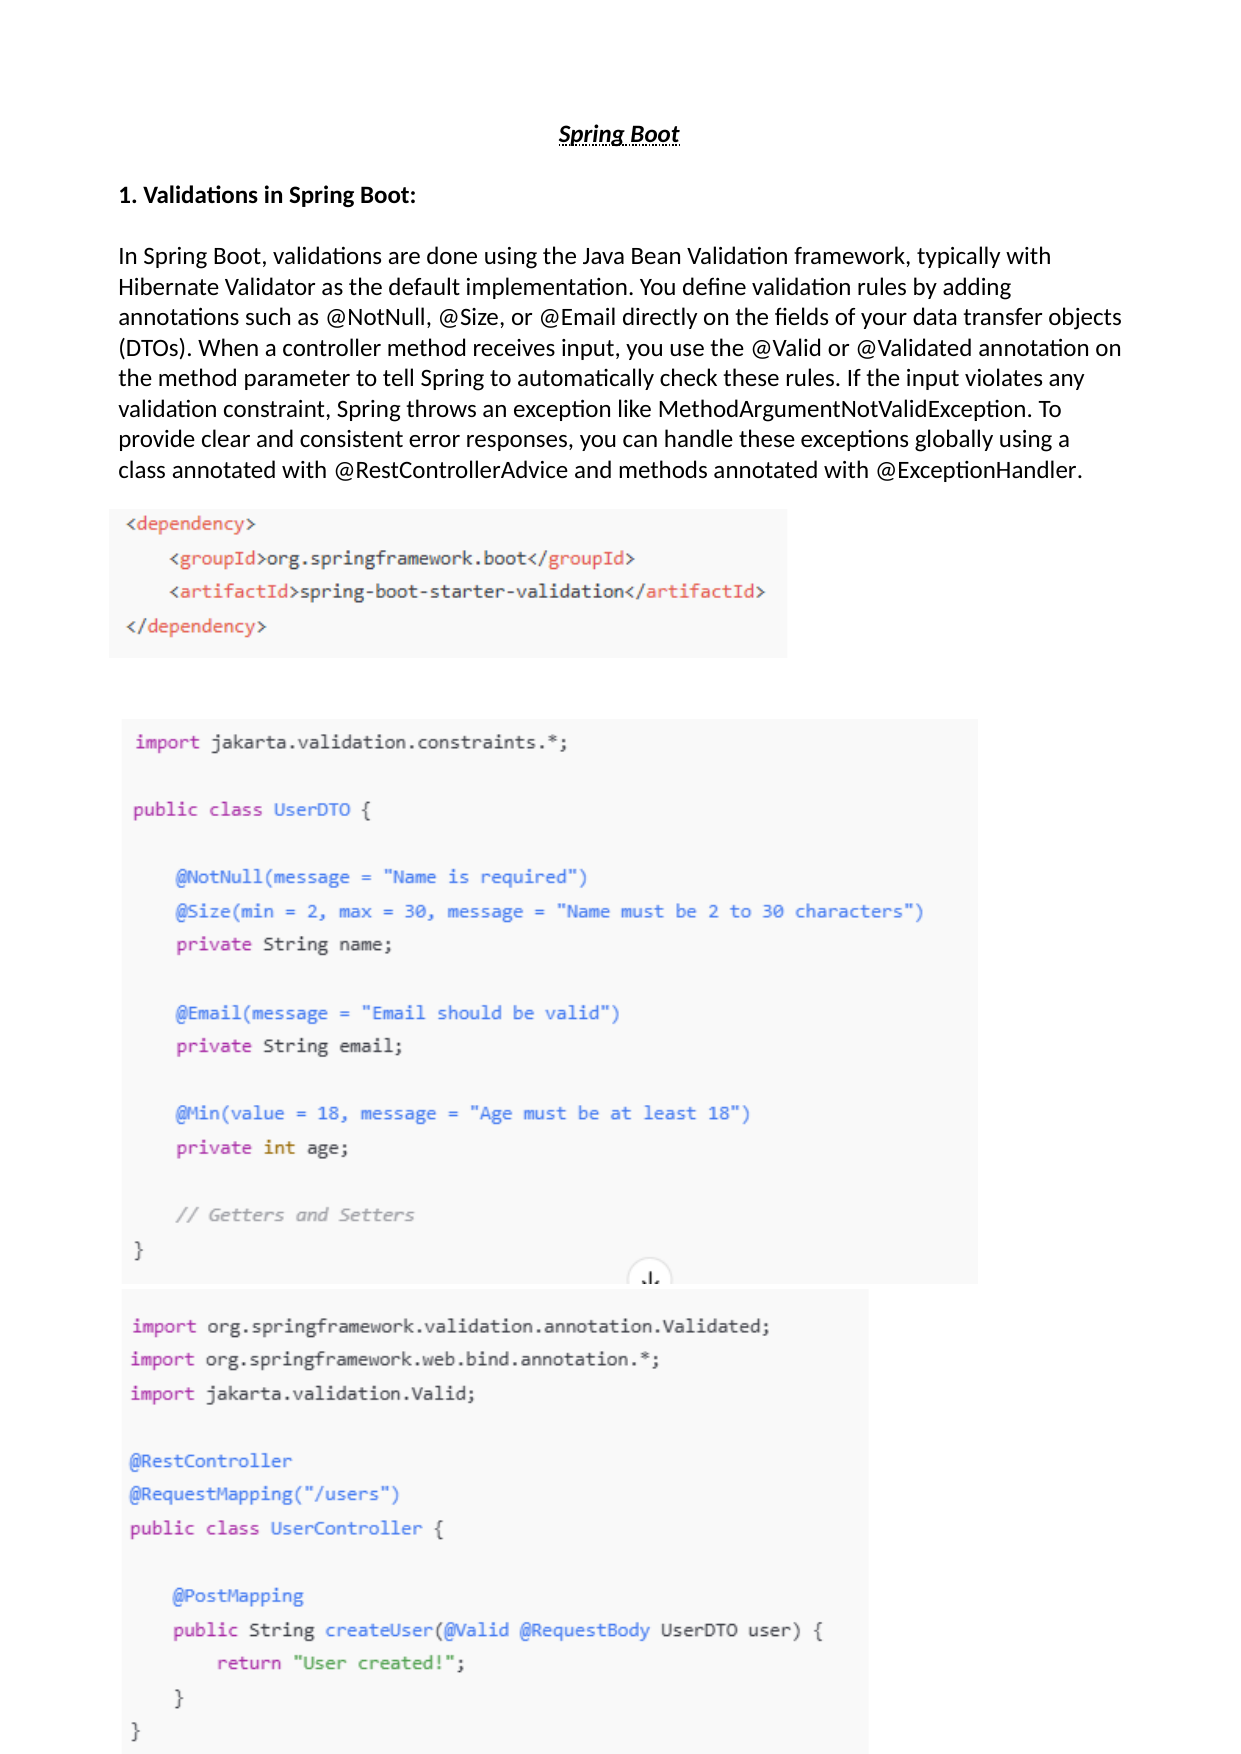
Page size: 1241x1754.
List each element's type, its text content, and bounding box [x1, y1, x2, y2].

picture [121, 719, 978, 1284]
text In Spring Boot, validations are done using the Java Bean Validation framework, typically with Hibernate Validator as the default implementation. You define validation rules by adding annotations such as @NotNull, @Size, or @Email directly on the fields of your data transfer objects (DTOs). When a controller method receives input, you use the @Valid or @Validated annotation on the method parameter to tell Spring to automatically check these rules. If the input violates any validation constraint, Spring throws an exception like MethodArgumentNotValidException. To provide clear and consistent error responses, you can handle these exceptions globally using a class annotated with @RestControllerAdvice and methods annotated with @ExceptionHandler. [118, 240, 1122, 484]
picture [121, 1289, 869, 1754]
picture [109, 509, 788, 658]
text 1. Validations in Spring Boot: [118, 179, 1122, 210]
text Spring Boot [118, 118, 1122, 149]
